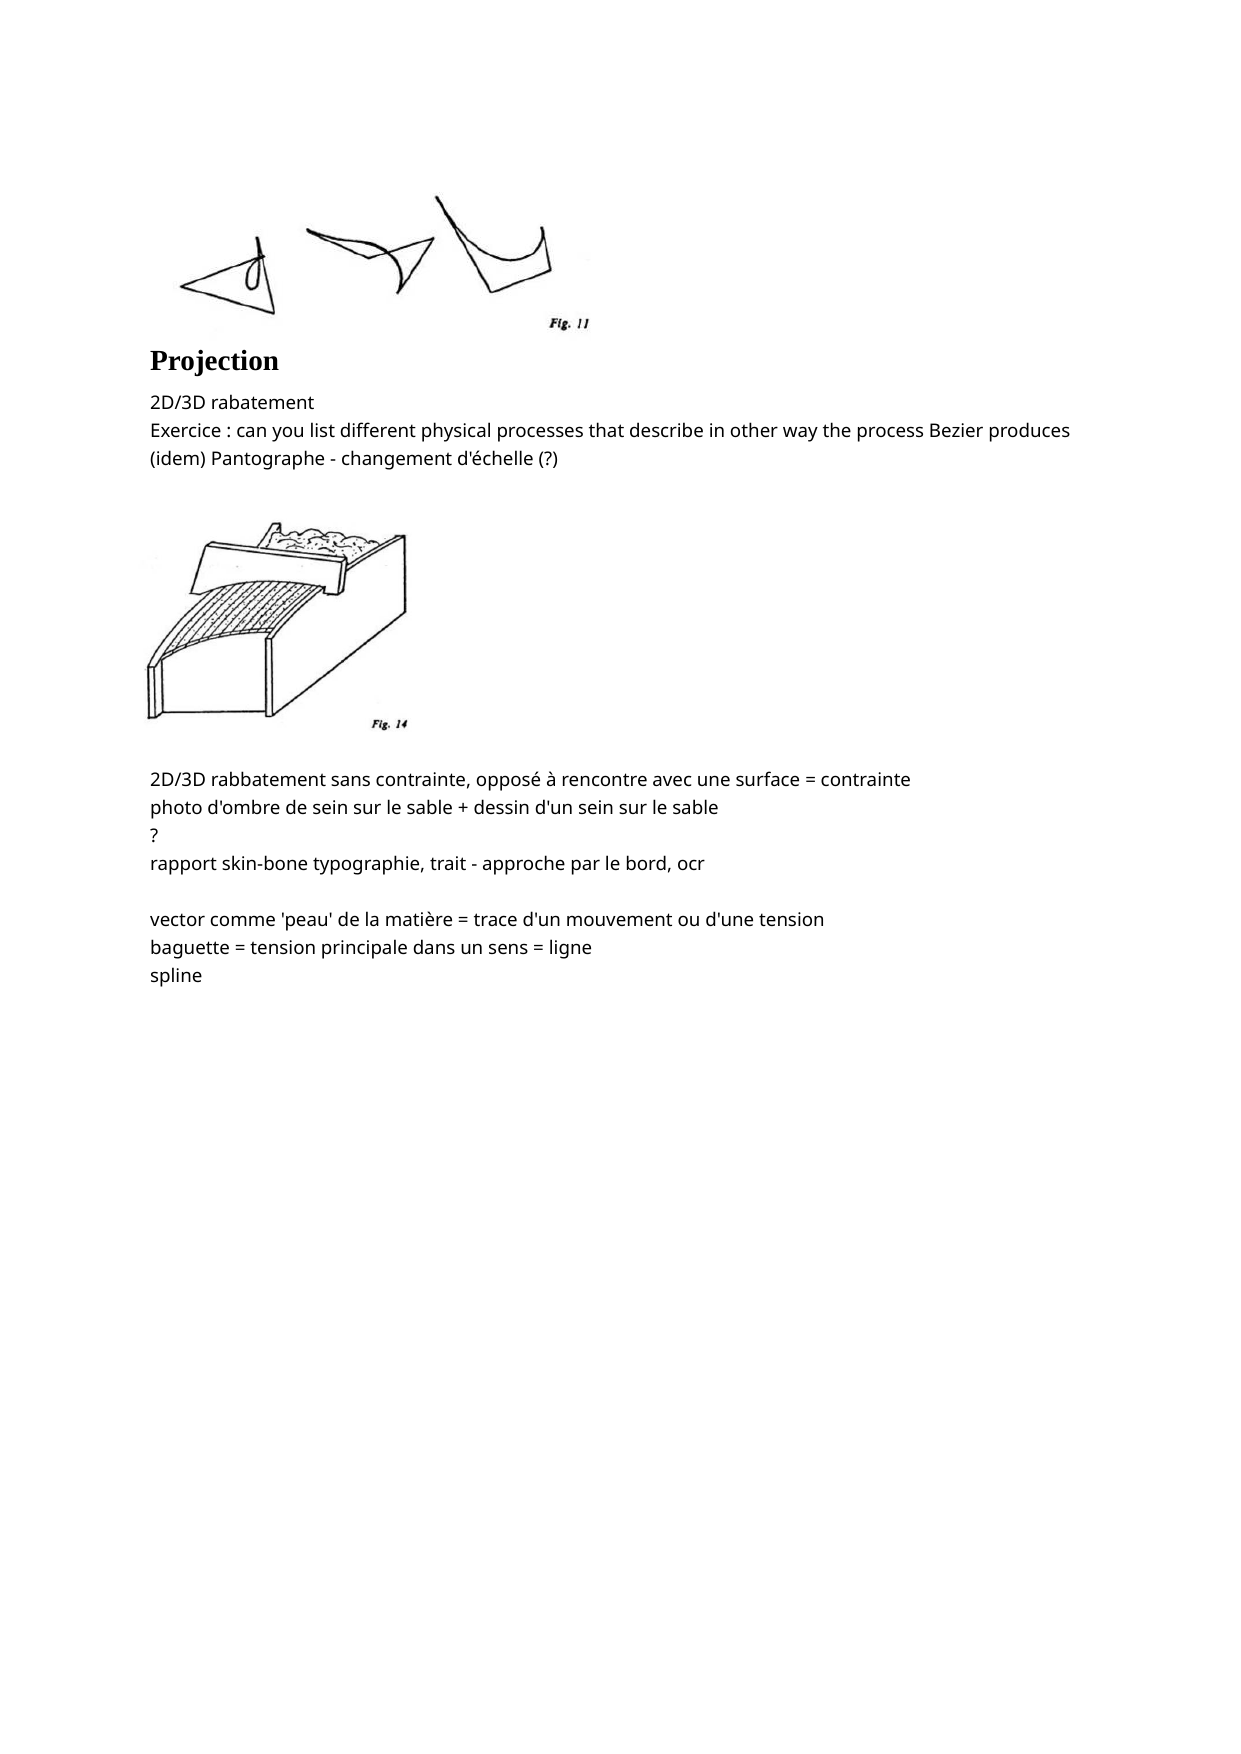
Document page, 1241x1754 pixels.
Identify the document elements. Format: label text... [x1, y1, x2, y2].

subtitle Projection [150, 203, 1091, 377]
text vector comme 'peau' de la matière = trace d'un mouvement ou d'une tension [150, 906, 1091, 932]
text 2D/3D rabbatement sans contrainte, opposé à rencontre avec une surface = contrainte [150, 766, 1091, 792]
text photo d'ombre de sein sur le sable + dessin d'un sein sur le sable [150, 794, 1091, 819]
text baguette = tension principale dans un sens = ligne [150, 934, 1091, 960]
text ? [150, 822, 1091, 848]
text Exercice : can you list different physical processes that describe in other way the process Bezier produces [150, 417, 1091, 443]
text spline [150, 962, 1091, 988]
text (idem) Pantographe - changement d'échelle (?) [150, 445, 1091, 471]
text 2D/3D rabatement [150, 389, 1091, 415]
text rapport skin-bone typographie, trait - approche par le bord, ocr [150, 850, 1091, 876]
picture [150, 178, 591, 344]
picture [138, 513, 416, 736]
